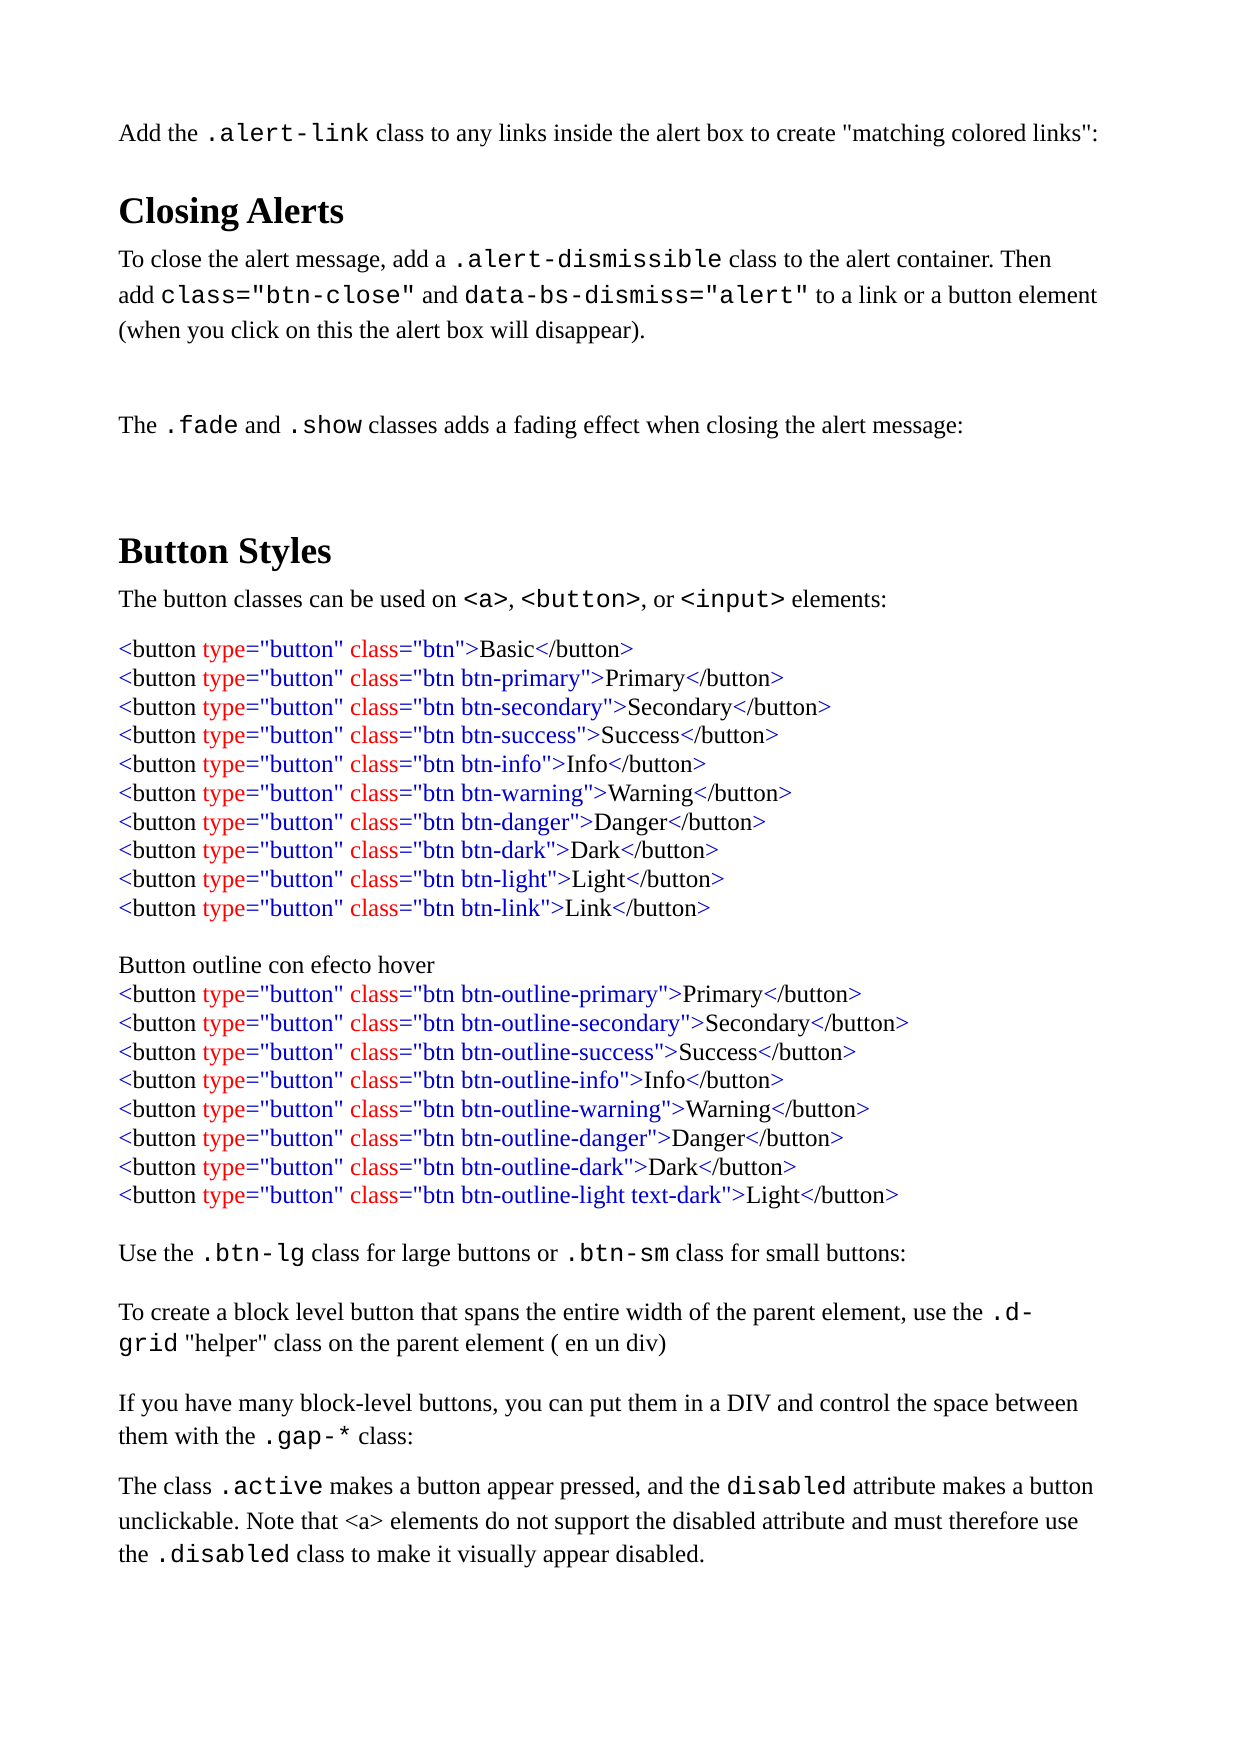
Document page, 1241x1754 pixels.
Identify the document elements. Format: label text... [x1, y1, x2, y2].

text Use the .btn-lg class for large buttons or .btn-sm class for small buttons: [118, 1238, 1122, 1269]
text To create a block level button that spans the entire width of the parent element, use the .d-grid "helper" class on the parent element ( en un div) [118, 1297, 1122, 1359]
text The .fade and .show classes adds a fading effect when closing the alert message: [118, 410, 1122, 441]
text To close the alert message, add a .alert-dismissible class to the alert container. Then add class="btn-close" and data-bs-dismiss="alert" to a link or a button element (when you click on this the alert box will disappear). [118, 244, 1122, 343]
text The class .active makes a button appear pressed, and the disabled attribute makes a button unclickable. Note that <a> elements do not support the disabled attribute and must therefore use the .disabled class to make it visually appear disabled. [118, 1471, 1122, 1570]
subtitle Button Styles [118, 528, 1122, 572]
subtitle Closing Alerts [118, 189, 1122, 232]
text The button classes can be used on <a>, <button>, or <input> elements: [118, 584, 1122, 615]
text Button outline con efecto hover [118, 950, 1122, 979]
text <button type="button" class="btn">Basic</button> <button type="button" class="btn btn-primary">Primary</button> <button type="button" class="btn btn-secondary">Secondary</button> <button type="button" class="btn btn-success">Success</button> <button type="button" class="btn btn-info">Info</button> <button type="button" class="btn btn-warning">Warning</button> <button type="button" class="btn btn-danger">Danger</button> <button type="button" class="btn btn-dark">Dark</button> <button type="button" class="btn btn-light">Light</button> <button type="button" class="btn btn-link">Link</button> [118, 634, 1122, 922]
text If you have many block-level buttons, you can put them in a DIV and control the space between them with the .gap-* class: [118, 1388, 1122, 1452]
text <button type="button" class="btn btn-outline-primary">Primary</button> <button type="button" class="btn btn-outline-secondary">Secondary</button> <button type="button" class="btn btn-outline-success">Success</button> <button type="button" class="btn btn-outline-info">Info</button> <button type="button" class="btn btn-outline-warning">Warning</button> <button type="button" class="btn btn-outline-danger">Danger</button> <button type="button" class="btn btn-outline-dark">Dark</button> <button type="button" class="btn btn-outline-light text-dark">Light</button> [118, 979, 1122, 1209]
text Add the .alert-link class to any links inside the alert box to create "matching colored links": [118, 118, 1122, 149]
